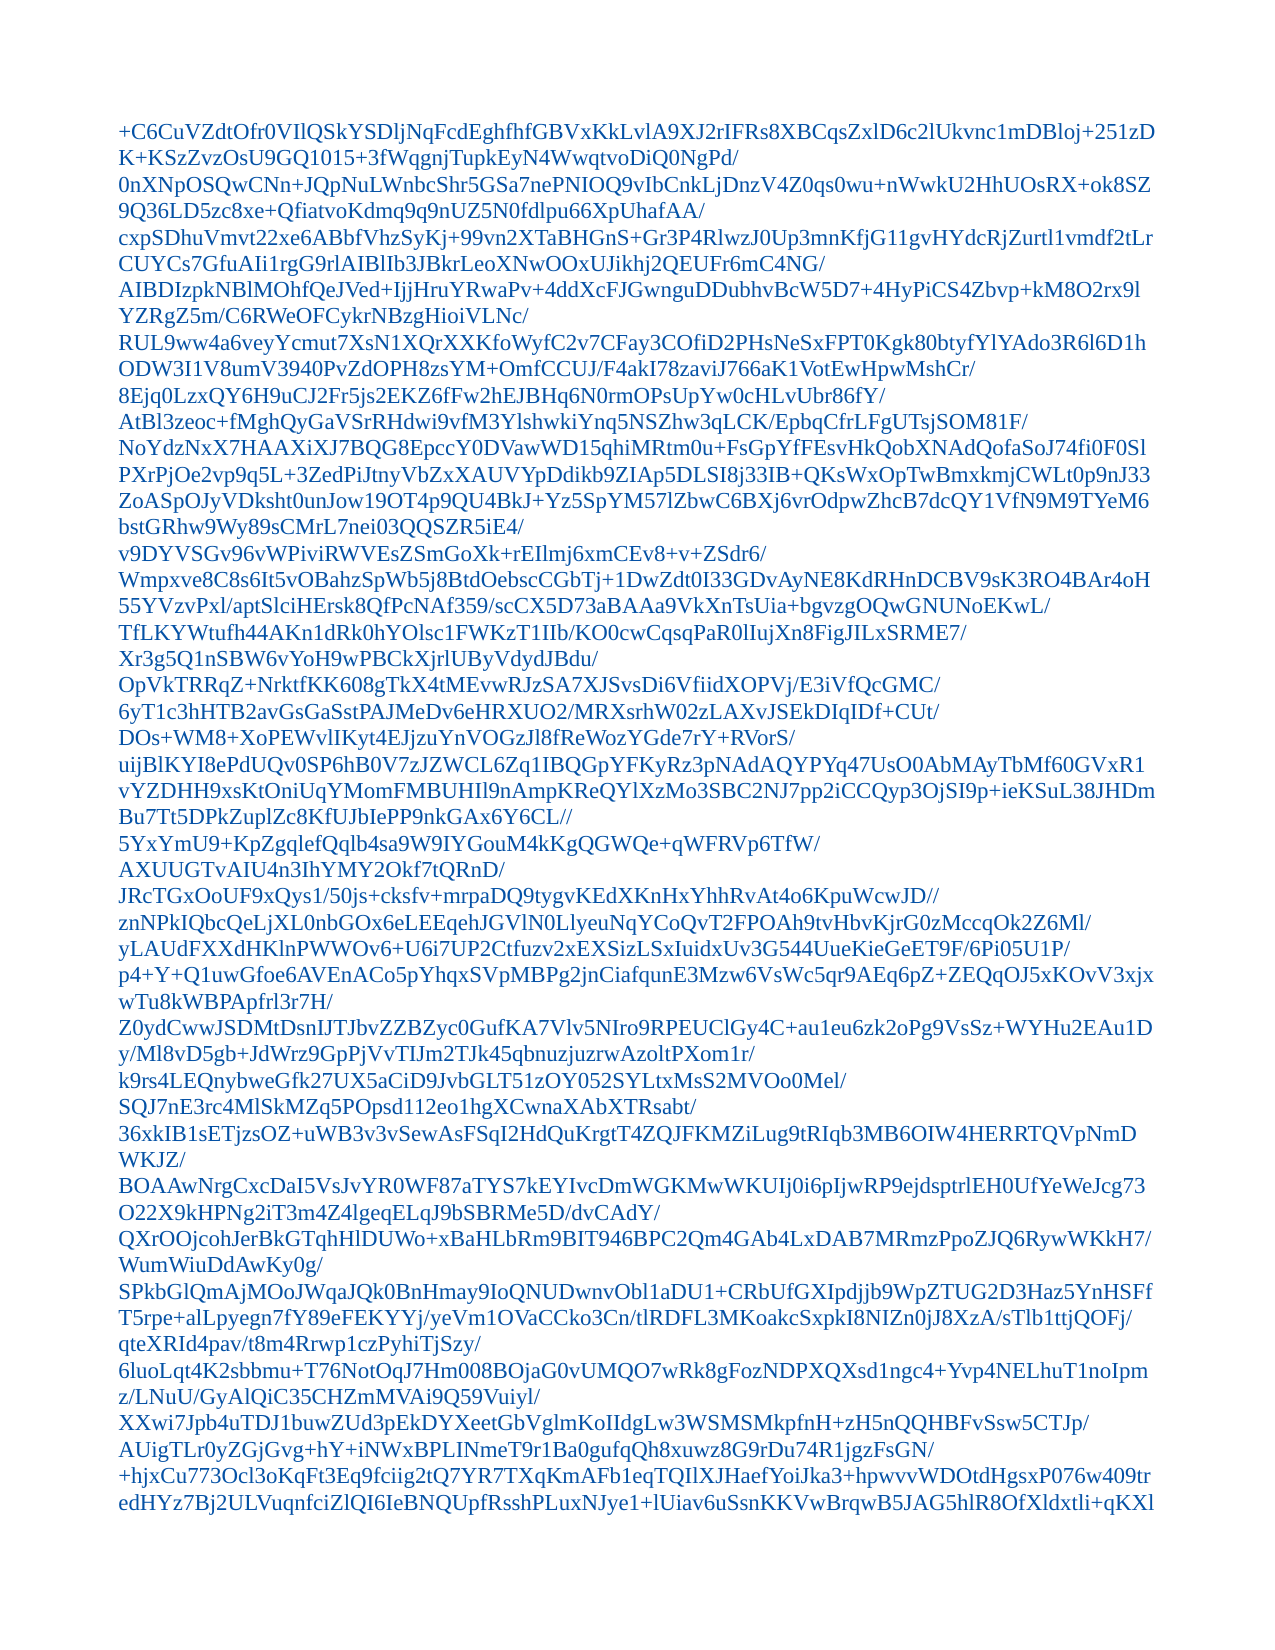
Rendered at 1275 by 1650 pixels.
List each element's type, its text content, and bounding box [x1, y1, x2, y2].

text +C6CuVZdtOfr0VIlQSkYSDljNqFcdEghfhfGBVxKkLvlA9XJ2rIFRs8XBCqsZxlD6c2lUkvnc1mDBloj+251zDK+KSzZvzOsU9GQ1015+3fWqgnjTupkEyN4WwqtvoDiQ0NgPd/0nXNpOSQwCNn+JQpNuLWnbcShr5GSa7nePNIOQ9vIbCnkLjDnzV4Z0qs0wu+nWwkU2HhUOsRX+ok8SZ9Q36LD5zc8xe+QfiatvoKdmq9q9nUZ5N0fdlpu66XpUhafAA/cxpSDhuVmvt22xe6ABbfVhzSyKj+99vn2XTaBHGnS+Gr3P4RlwzJ0Up3mnKfjG11gvHYdcRjZurtl1vmdf2tLrCUYCs7GfuAIi1rgG9rlAIBlIb3JBkrLeoXNwOOxUJikhj2QEUFr6mC4NG/AIBDIzpkNBlMOhfQeJVed+IjjHruYRwaPv+4ddXcFJGwnguDDubhvBcW5D7+4HyPiCS4Zbvp+kM8O2rx9lYZRgZ5m/C6RWeOFCykrNBzgHioiVLNc/RUL9ww4a6veyYcmut7XsN1XQrXXKfoWyfC2v7CFay3COfiD2PHsNeSxFPT0Kgk80btyfYlYAdo3R6l6D1hODW3I1V8umV3940PvZdOPH8zsYM+OmfCCUJ/F4akI78zaviJ766aK1VotEwHpwMshCr/8Ejq0LzxQY6H9uCJ2Fr5js2EKZ6fFw2hEJBHq6N0rmOPsUpYw0cHLvUbr86fY/AtBl3zeoc+fMghQyGaVSrRHdwi9vfM3YlshwkiYnq5NSZhw3qLCK/EpbqCfrLFgUTsjSOM81F/NoYdzNxX7HAAXiXJ7BQG8EpccY0DVawWD15qhiMRtm0u+FsGpYfFEsvHkQobXNAdQofaSoJ74fi0F0SlPXrPjOe2vp9q5L+3ZedPiJtnyVbZxXAUVYpDdikb9ZIAp5DLSI8j33IB+QKsWxOpTwBmxkmjCWLt0p9nJ33ZoASpOJyVDksht0unJow19OT4p9QU4BkJ+Yz5SpYM57lZbwC6BXj6vrOdpwZhcB7dcQY1VfN9M9TYeM6bstGRhw9Wy89sCMrL7nei03QQSZR5iE4/v9DYVSGv96vWPiviRWVEsZSmGoXk+rEIlmj6xmCEv8+v+ZSdr6/Wmpxve8C8s6It5vOBahzSpWb5j8BtdOebscCGbTj+1DwZdt0I33GDvAyNE8KdRHnDCBV9sK3RO4BAr4oH55YVzvPxl/aptSlciHErsk8QfPcNAf359/scCX5D73aBAAa9VkXnTsUia+bgvzgOQwGNUNoEKwL/TfLKYWtufh44AKn1dRk0hYOlsc1FWKzT1IIb/KO0cwCqsqPaR0lIujXn8FigJILxSRME7/Xr3g5Q1nSBW6vYoH9wPBCkXjrlUByVdydJBdu/OpVkTRRqZ+NrktfKK608gTkX4tMEvwRJzSA7XJSvsDi6VfiidXOPVj/E3iVfQcGMC/6yT1c3hHTB2avGsGaSstPAJMeDv6eHRXUO2/MRXsrhW02zLAXvJSEkDIqIDf+CUt/DOs+WM8+XoPEWvlIKyt4EJjzuYnVOGzJl8fReWozYGde7rY+RVorS/uijBlKYI8ePdUQv0SP6hB0V7zJZWCL6Zq1IBQGpYFKyRz3pNAdAQYPYq47UsO0AbMAyTbMf60GVxR1vYZDHH9xsKtOniUqYMomFMBUHIl9nAmpKReQYlXzMo3SBC2NJ7pp2iCCQyp3OjSI9p+ieKSuL38JHDmBu7Tt5DPkZuplZc8KfUJbIePP9nkGAx6Y6CL//5YxYmU9+KpZgqlefQqlb4sa9W9IYGouM4kKgQGWQe+qWFRVp6TfW/AXUUGTvAIU4n3IhYMY2Okf7tQRnD/JRcTGxOoUF9xQys1/50js+cksfv+mrpaDQ9tygvKEdXKnHxYhhRvAt4o6KpuWcwJD//znNPkIQbcQeLjXL0nbGOx6eLEEqehJGVlN0LlyeuNqYCoQvT2FPOAh9tvHbvKjrG0zMccqOk2Z6Ml/yLAUdFXXdHKlnPWWOv6+U6i7UP2Ctfuzv2xEXSizLSxIuidxUv3G544UueKieGeET9F/6Pi05U1P/p4+Y+Q1uwGfoe6AVEnACo5pYhqxSVpMBPg2jnCiafqunE3Mzw6VsWc5qr9AEq6pZ+ZEQqOJ5xKOvV3xjxwTu8kWBPApfrl3r7H/Z0ydCwwJSDMtDsnIJTJbvZZBZyc0GufKA7Vlv5NIro9RPEUClGy4C+au1eu6zk2oPg9VsSz+WYHu2EAu1Dy/Ml8vD5gb+JdWrz9GpPjVvTIJm2TJk45qbnuzjuzrwAzoltPXom1r/k9rs4LEQnybweGfk27UX5aCiD9JvbGLT51zOY052SYLtxMsS2MVOo0Mel/SQJ7nE3rc4MlSkMZq5POpsd112eo1hgXCwnaXAbXTRsabt/36xkIB1sETjzsOZ+uWB3v3vSewAsFSqI2HdQuKrgtT4ZQJFKMZiLug9tRIqb3MB6OIW4HERRTQVpNmDWKJZ/BOAAwNrgCxcDaI5VsJvYR0WF87aTYS7kEYIvcDmWGKMwWKUIj0i6pIjwRP9ejdsptrlEH0UfYeWeJcg73O22X9kHPNg2iT3m4Z4lgeqELqJ9bSBRMe5D/dvCAdY/QXrOOjcohJerBkGTqhHlDUWo+xBaHLbRm9BIT946BPC2Qm4GAb4LxDAB7MRmzPpoZJQ6RywWKkH7/WumWiuDdAwKy0g/SPkbGlQmAjMOoJWqaJQk0BnHmay9IoQNUDwnvObl1aDU1+CRbUfGXIpdjjb9WpZTUG2D3Haz5YnHSFfT5rpe+alLpyegn7fY89eFEKYYj/yeVm1OVaCCko3Cn/tlRDFL3MKoakcSxpkI8NIZn0jJ8XzA/sTlb1ttjQOFj/qteXRId4pav/t8m4Rrwp1czPyhiTjSzy/6luoLqt4K2sbbmu+T76NotOqJ7Hm008BOjaG0vUMQO7wRk8gFozNDPXQXsd1ngc4+Yvp4NELhuT1noIpmz/LNuU/GyAlQiC35CHZmMVAi9Q59Vuiyl/XXwi7Jpb4uTDJ1buwZUd3pEkDYXeetGbVglmKoIIdgLw3WSMSMkpfnH+zH5nQQHBFvSsw5CTJp/AUigTLr0yZGjGvg+hY+iNWxBPLINmeT9r1Ba0gufqQh8xuwz8G9rDu74R1jgzFsGN/+hjxCu773Ocl3oKqFt3Eq9fciig2tQ7YR7TXqKmAFb1eqTQIlXJHaefYoiJka3+hpwvvWDOtdHgsxP076w409tredHYz7Bj2ULVuqnfciZlQI6IeBNQUpfRsshPLuxNJye1+lUiav6uSsnKKVwBrqwB5JAG5hlR8OfXldxtli+qKXl [118, 118, 1157, 1515]
